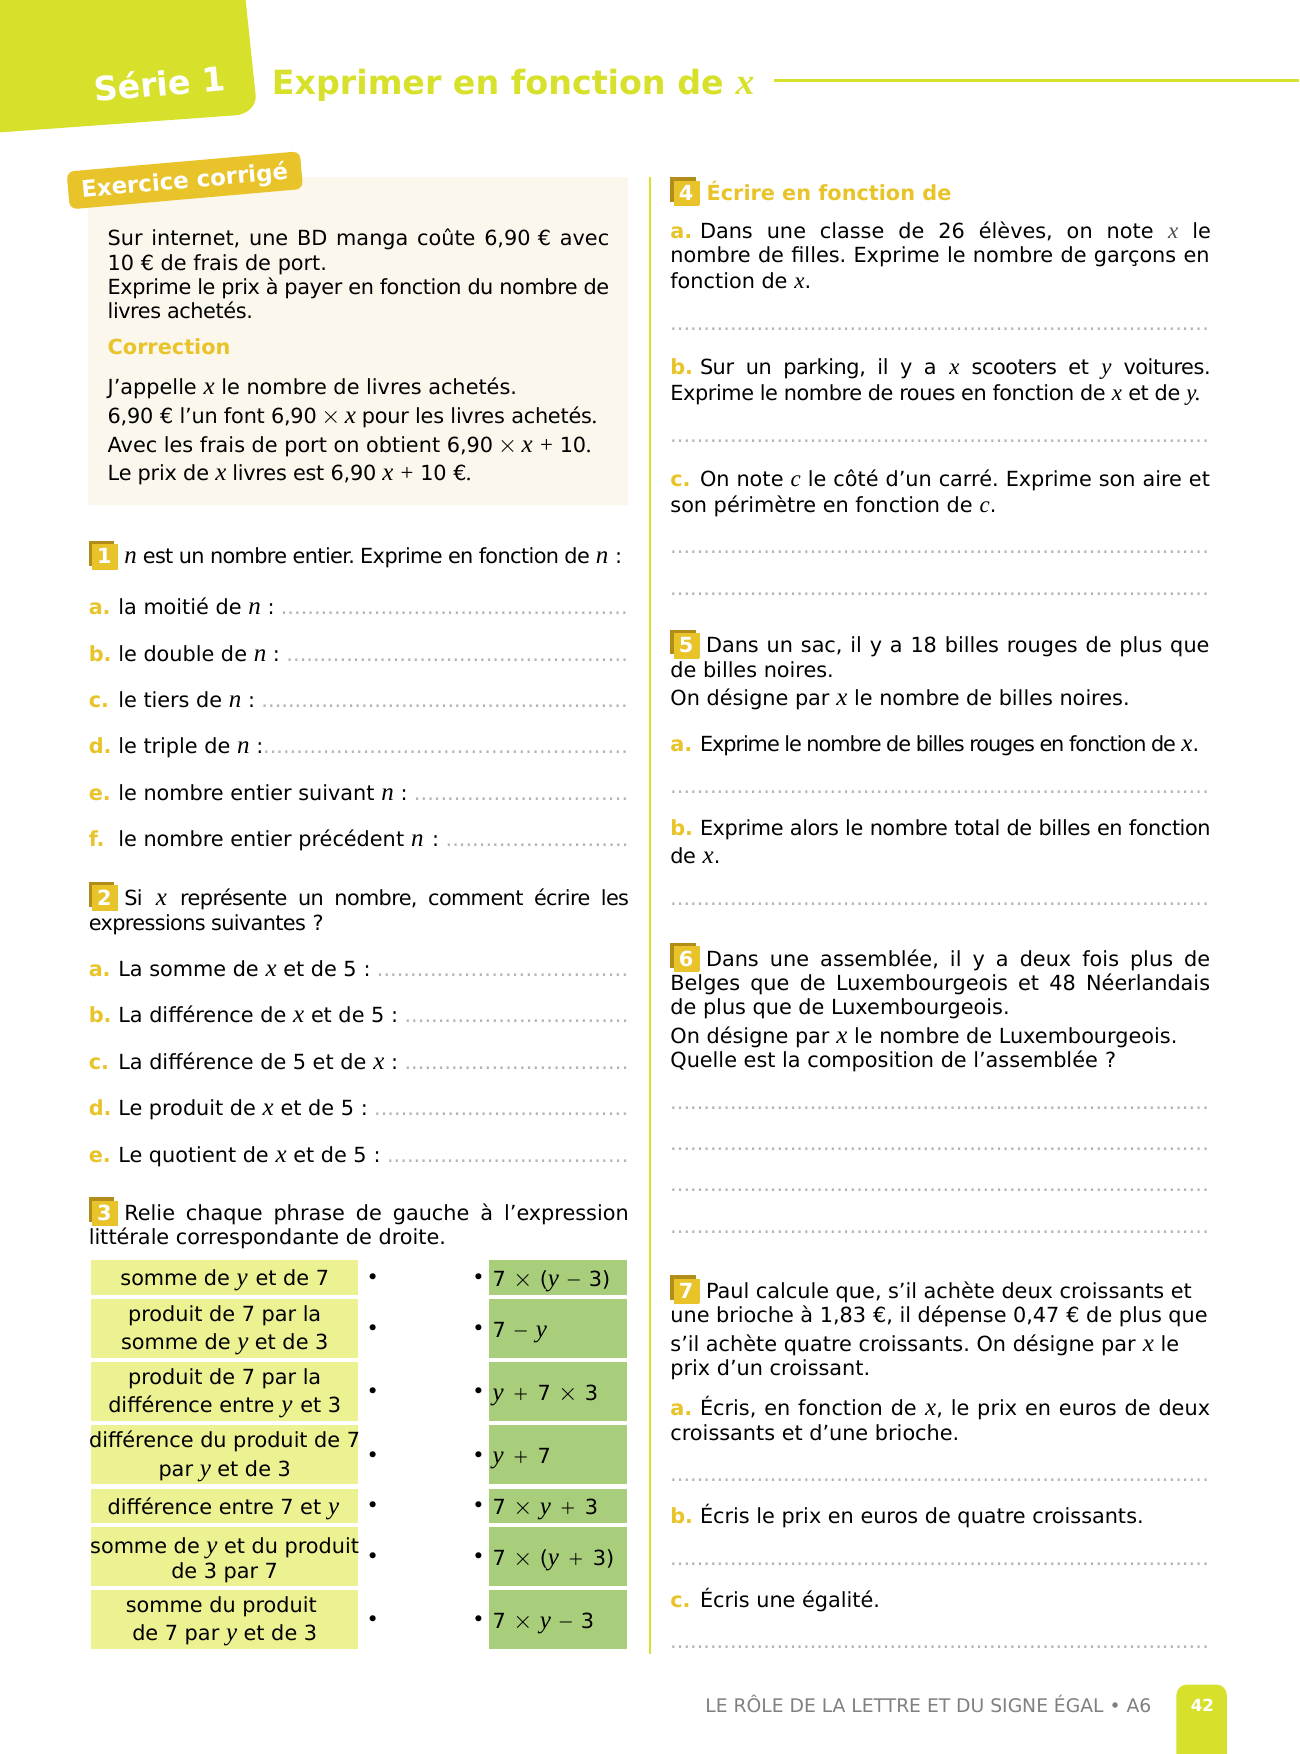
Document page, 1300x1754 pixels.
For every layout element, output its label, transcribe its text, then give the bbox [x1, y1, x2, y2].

table_cell différence du produit de 7 par y et de 3 [91, 1425, 358, 1484]
table_cell 7 × y  3 [489, 1489, 627, 1523]
table_header • [363, 1255, 379, 1295]
table_cell • [363, 1421, 379, 1484]
subtitle Dans un sac, il y a 18 billes rouges de plus que de billes noires. [670, 630, 1211, 682]
list Exprime alors le nombre total de billes en fonction de x. [670, 816, 1211, 869]
table_cell [380, 1523, 466, 1586]
list Le quotient de x et de 5 : [88, 1139, 629, 1168]
list La différence de x et de 5 : [88, 999, 629, 1028]
list le triple de n : [88, 731, 629, 759]
list le double de n : [88, 638, 629, 666]
table_cell • [466, 1421, 484, 1484]
list la moitié de n : [88, 591, 629, 620]
subtitle Écrire en fonction de [696, 177, 1211, 205]
list Le produit de x et de 5 : [88, 1092, 629, 1121]
table_cell somme de y et du produit de 3 par 7 [91, 1527, 358, 1586]
table_cell • [363, 1295, 379, 1358]
list Avec les frais de port on obtient 6,90 × x + 10. [107, 429, 609, 457]
list Écris le prix en euros de quatre croissants. [670, 1504, 1211, 1529]
table_header [380, 1255, 466, 1295]
table_cell • [363, 1484, 379, 1523]
list La somme de x et de 5 : [88, 953, 629, 982]
table_cell • [466, 1295, 484, 1358]
list La différence de 5 et de x : [88, 1046, 629, 1075]
table_cell 7 × (y  3) [489, 1527, 627, 1586]
subtitle n est un nombre entier. Exprime en fonction de n : [114, 541, 629, 569]
table_cell • [363, 1523, 379, 1586]
subtitle Relie chaque phrase de gauche à l’expression littérale correspondante de droite. [88, 1197, 629, 1249]
table_header 7 × (y − 3) [489, 1260, 627, 1295]
table_cell différence entre 7 et y [91, 1489, 358, 1523]
table_header somme de y et de 7 [91, 1260, 358, 1295]
table_cell produit de 7 par la somme de y et de 3 [91, 1299, 358, 1358]
table_cell • [466, 1586, 484, 1649]
table_cell [380, 1586, 466, 1649]
table_cell somme du produit de 7 par y et de 3 [91, 1590, 358, 1649]
list Dans une classe de 26 élèves, on note x le nombre de filles. Exprime le nombre de garçons en fonction de x. [670, 217, 1211, 294]
table_cell produit de 7 par la différence entre y et 3 [91, 1362, 358, 1421]
table_cell • [466, 1358, 484, 1421]
table_cell [380, 1484, 466, 1523]
list On note c le côté d’un carré. Exprime son aire et son périmètre en fonction de c. [670, 465, 1211, 517]
table_cell 7 × y − 3 [489, 1590, 627, 1649]
text On désigne par x le nombre de billes noires. [670, 682, 1211, 711]
list Sur un parking, il y a x scooters et y voitures. Exprime le nombre de roues en fonction de x et de y. [670, 353, 1211, 406]
list Exprime le prix à payer en fonction du nombre de livres achetés. [107, 275, 609, 323]
table_cell • [466, 1484, 484, 1523]
text Quelle est la composition de l’assemblée ? [670, 1048, 1211, 1073]
list 6,90 € l’un font 6,90 × x pour les livres achetés. [107, 400, 609, 429]
list Exprime le nombre de billes rouges en fonction de x. [670, 728, 1211, 757]
list Correction [107, 335, 609, 359]
list le tiers de n : [88, 684, 629, 713]
table_cell [380, 1358, 466, 1421]
table_cell • [363, 1586, 379, 1649]
table_header • [466, 1255, 484, 1295]
list le nombre entier suivant n : [88, 777, 629, 806]
list Écris, en fonction de x, le prix en euros de deux croissants et d’une brioche. [670, 1392, 1211, 1445]
table_cell 7 − y [489, 1299, 627, 1358]
list Paul calcule que, s’il achète deux croissants et une brioche à 1,83 €, il dépense 0,47 € de plus que s’il achète quatre croissants. On désigne par x le prix d’un croissant. [670, 1275, 1211, 1381]
table_cell [380, 1421, 466, 1484]
subtitle Dans une assemblée, il y a deux fois plus de Belges que de Luxembourgeois et 48 Néerlandais de plus que de Luxembourgeois. [670, 943, 1211, 1020]
list J’appelle x le nombre de livres achetés. [107, 371, 609, 400]
list Écris une égalité. [670, 1588, 1211, 1612]
table_cell y  7 × 3 [489, 1362, 627, 1421]
text On désigne par x le nombre de Luxembourgeois. [670, 1020, 1211, 1048]
table_cell • [466, 1523, 484, 1586]
list Le prix de x livres est 6,90 x + 10 €. [107, 457, 609, 486]
subtitle Si x représente un nombre, comment écrire les expressions suivantes ? [88, 882, 629, 935]
list Sur internet, une BD manga coûte 6,90 € avec 10 € de frais de port. [107, 226, 609, 275]
table_cell [380, 1295, 466, 1358]
list le nombre entier précédent n : [88, 823, 629, 852]
table_cell Y  7 [489, 1425, 627, 1484]
table_cell • [363, 1358, 379, 1421]
